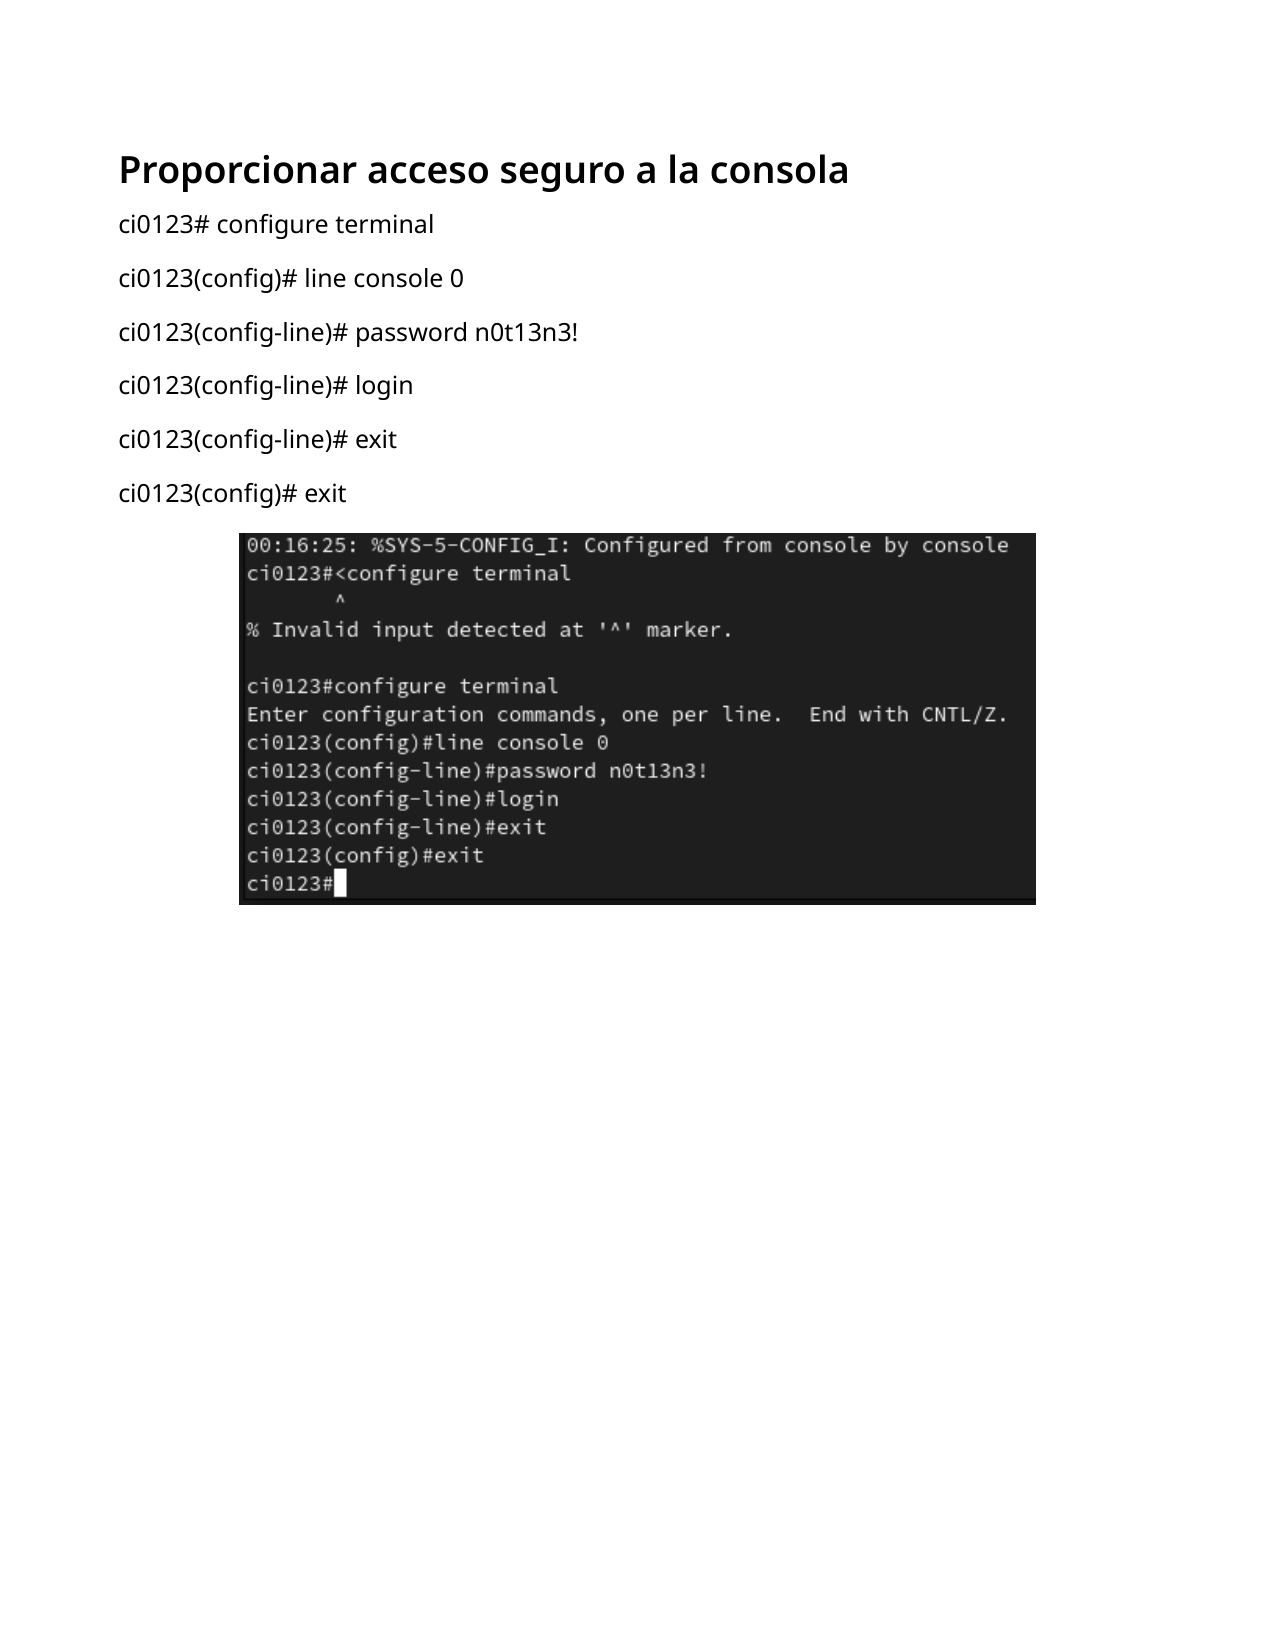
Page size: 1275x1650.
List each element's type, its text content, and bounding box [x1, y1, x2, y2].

subtitle Proporcionar acceso seguro a la consola [118, 143, 1157, 194]
picture [239, 533, 1036, 905]
text ci0123(config)# line console 0 [118, 260, 1157, 294]
text ci0123# configure terminal [118, 207, 1157, 241]
text ci0123(config-line)# login [118, 368, 1157, 402]
text ci0123(config-line)# exit [118, 422, 1157, 456]
text ci0123(config-line)# password n0t13n3! [118, 314, 1157, 348]
text ci0123(config)# exit [118, 475, 1157, 509]
